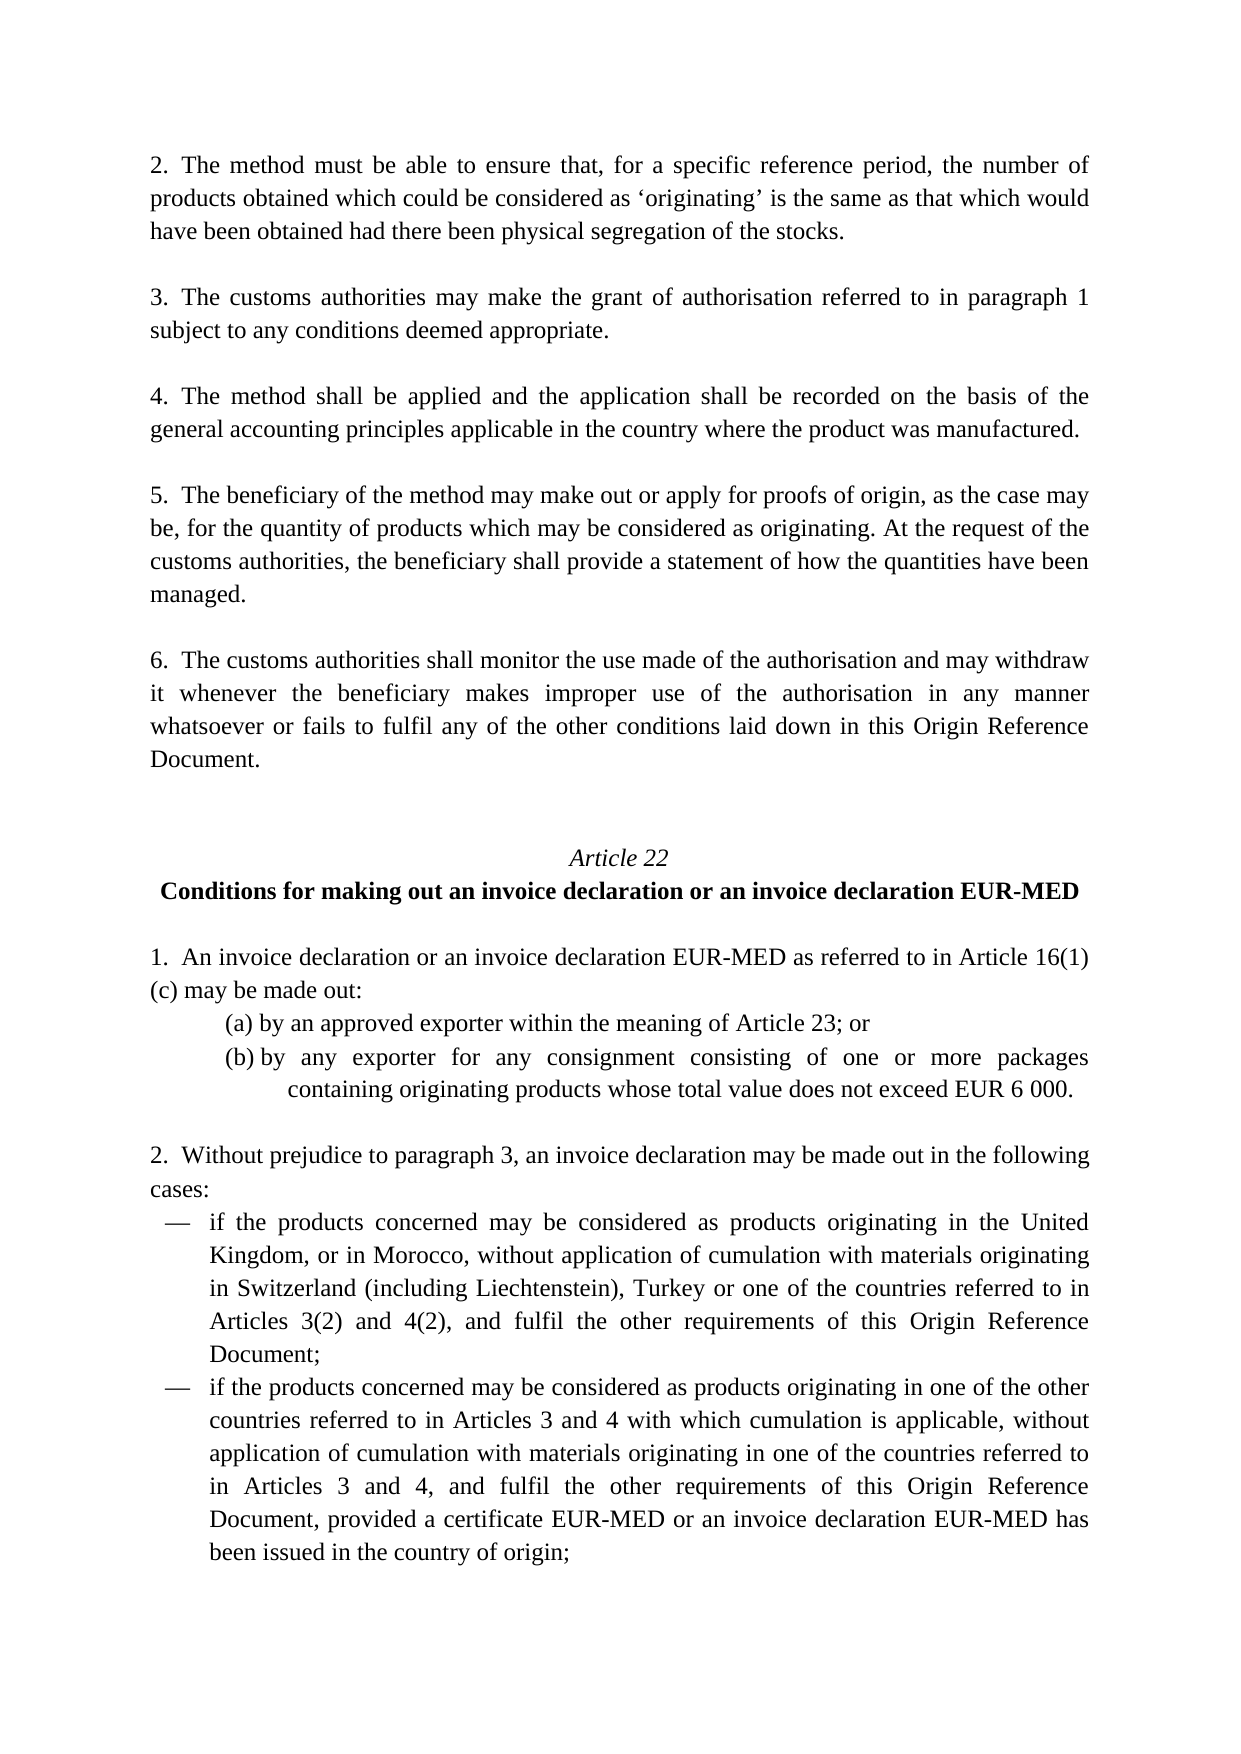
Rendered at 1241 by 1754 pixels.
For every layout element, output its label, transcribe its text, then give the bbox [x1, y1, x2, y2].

text 5. The beneficiary of the method may make out or apply for proofs of origin, as the case may be, for the quantity of products which may be considered as originating. At the request of the customs authorities, the beneficiary shall provide a statement of how the quantities have been managed. [150, 480, 1090, 608]
text 3. The customs authorities may make the grant of authorisation referred to in paragraph 1 subject to any conditions deemed appropriate. [150, 282, 1090, 344]
text (a) by an approved exporter within the meaning of Article 23; or [225, 1008, 1090, 1037]
text 2. The method must be able to ensure that, for a specific reference period, the number of products obtained which could be considered as ‘originating’ is the same as that which would have been obtained had there been physical segregation of the stocks. [150, 150, 1090, 245]
text 6. The customs authorities shall monitor the use made of the authorisation and may withdraw it whenever the beneficiary makes improper use of the authorisation in any manner whatsoever or fails to fulfil any of the other conditions laid down in this Origin Reference Document. [150, 645, 1090, 773]
text Conditions for making out an invoice declaration or an invoice declaration EUR-MED [150, 876, 1090, 905]
text (b) by any exporter for any consignment consisting of one or more packages containing originating products whose total value does not exceed EUR 6 000. [225, 1042, 1090, 1103]
text — if the products concerned may be considered as products originating in one of the other countries referred to in Articles 3 and 4 with which cumulation is applicable, without application of cumulation with materials originating in one of the countries referred to in Articles 3 and 4, and fulfil the other requirements of this Origin Reference Document, provided a certificate EUR-MED or an invoice declaration EUR-MED has been issued in the country of origin; [165, 1372, 1090, 1566]
text 2. Without prejudice to paragraph 3, an invoice declaration may be made out in the following cases: [150, 1141, 1090, 1202]
text — if the products concerned may be considered as products originating in the United Kingdom, or in Morocco, without application of cumulation with materials originating in Switzerland (including Liechtenstein), Turkey or one of the countries referred to in Articles 3(2) and 4(2), and fulfil the other requirements of this Origin Reference Document; [165, 1207, 1090, 1367]
text 4. The method shall be applied and the application shall be recorded on the basis of the general accounting principles applicable in the country where the product was manufactured. [150, 381, 1090, 443]
text Article 22 [150, 843, 1090, 872]
text 1. An invoice declaration or an invoice declaration EUR-MED as referred to in Article 16(1)(c) may be made out: [150, 942, 1090, 1004]
